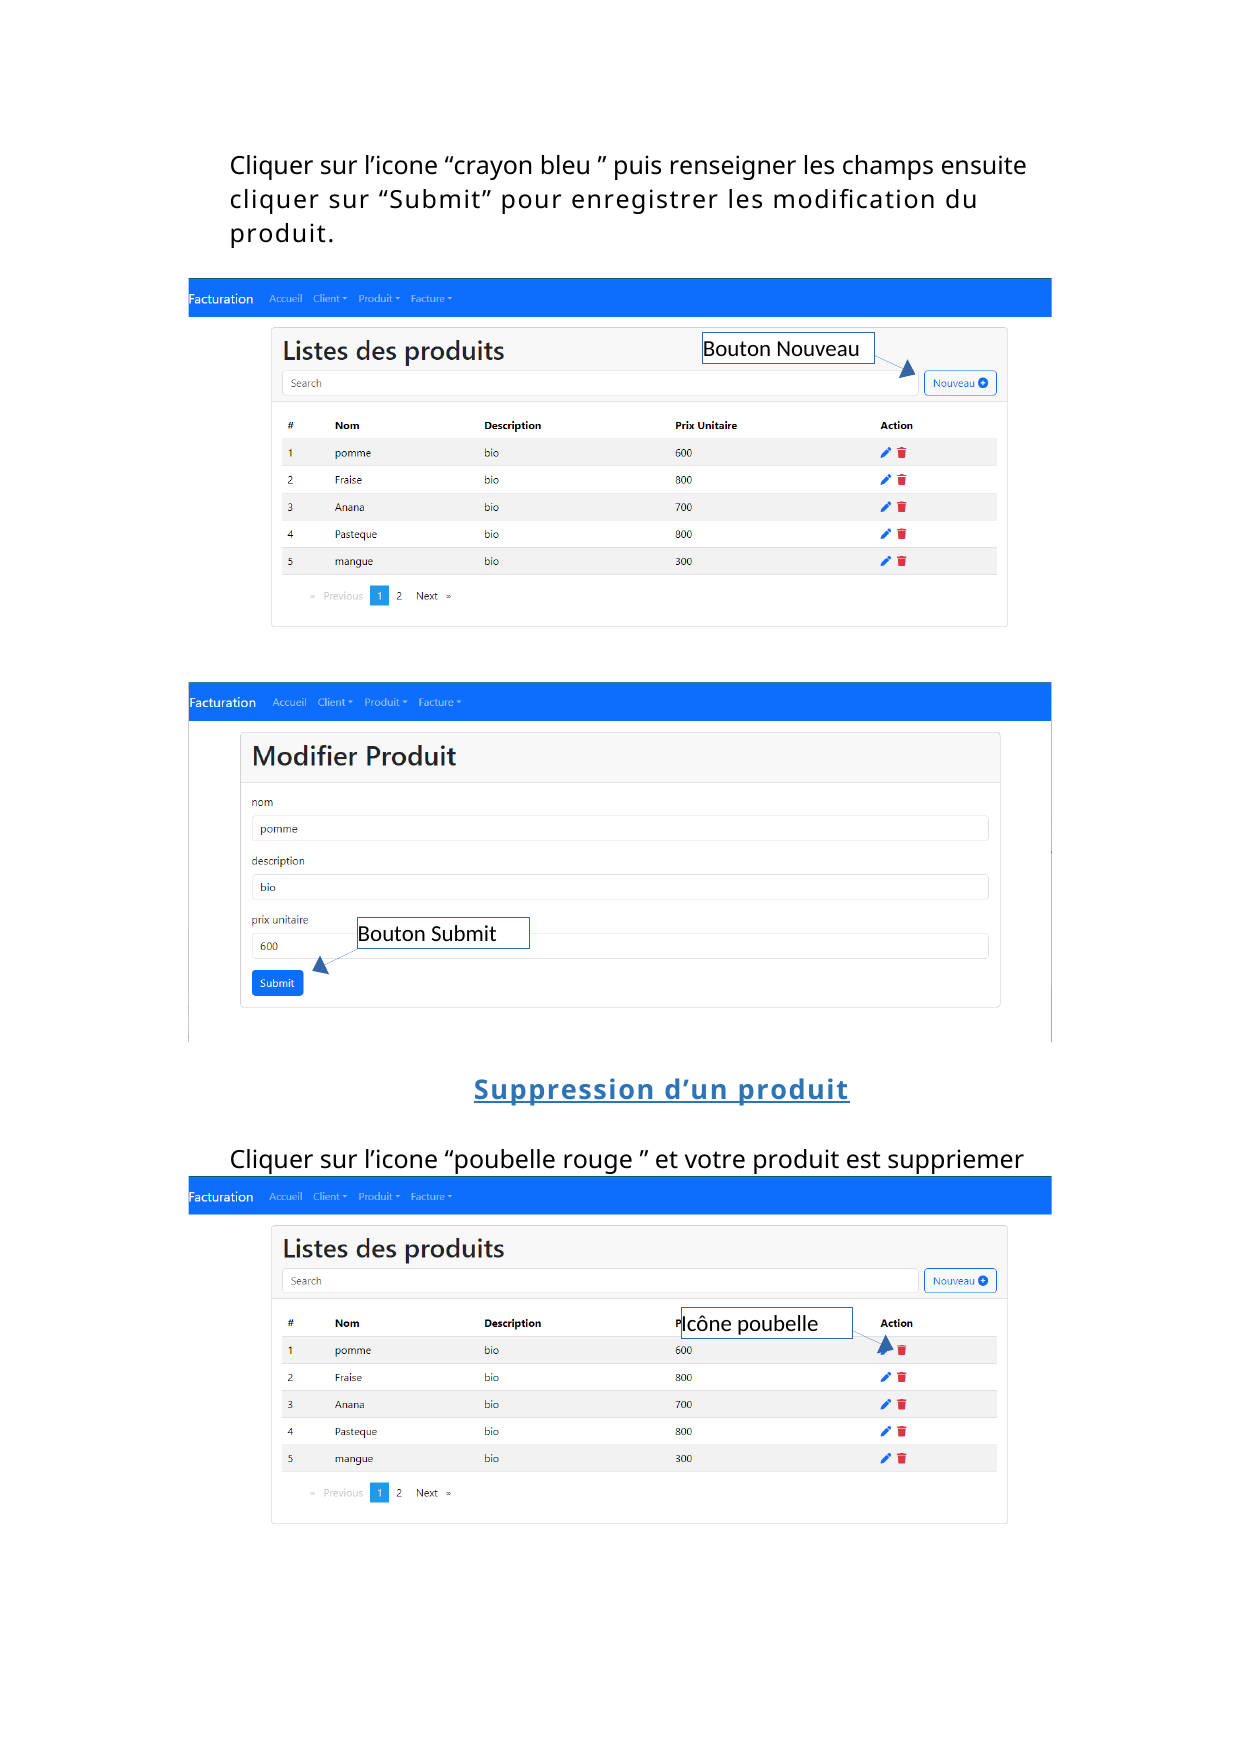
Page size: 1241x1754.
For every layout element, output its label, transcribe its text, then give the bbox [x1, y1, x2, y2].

subtitle Suppression d’un produit [229, 1070, 1093, 1107]
list Cliquer sur l’icone “crayon bleu ” puis renseigner les champs ensuite [229, 148, 1093, 182]
list Cliquer sur l’icone “poubelle rouge ” et votre produit est suppriemer [229, 1142, 1093, 1176]
picture [188, 278, 1052, 654]
list cliquer sur “Submit” pour enregistrer les modification du produit. [229, 182, 1093, 250]
picture [188, 1176, 1052, 1551]
picture [188, 682, 1052, 1042]
